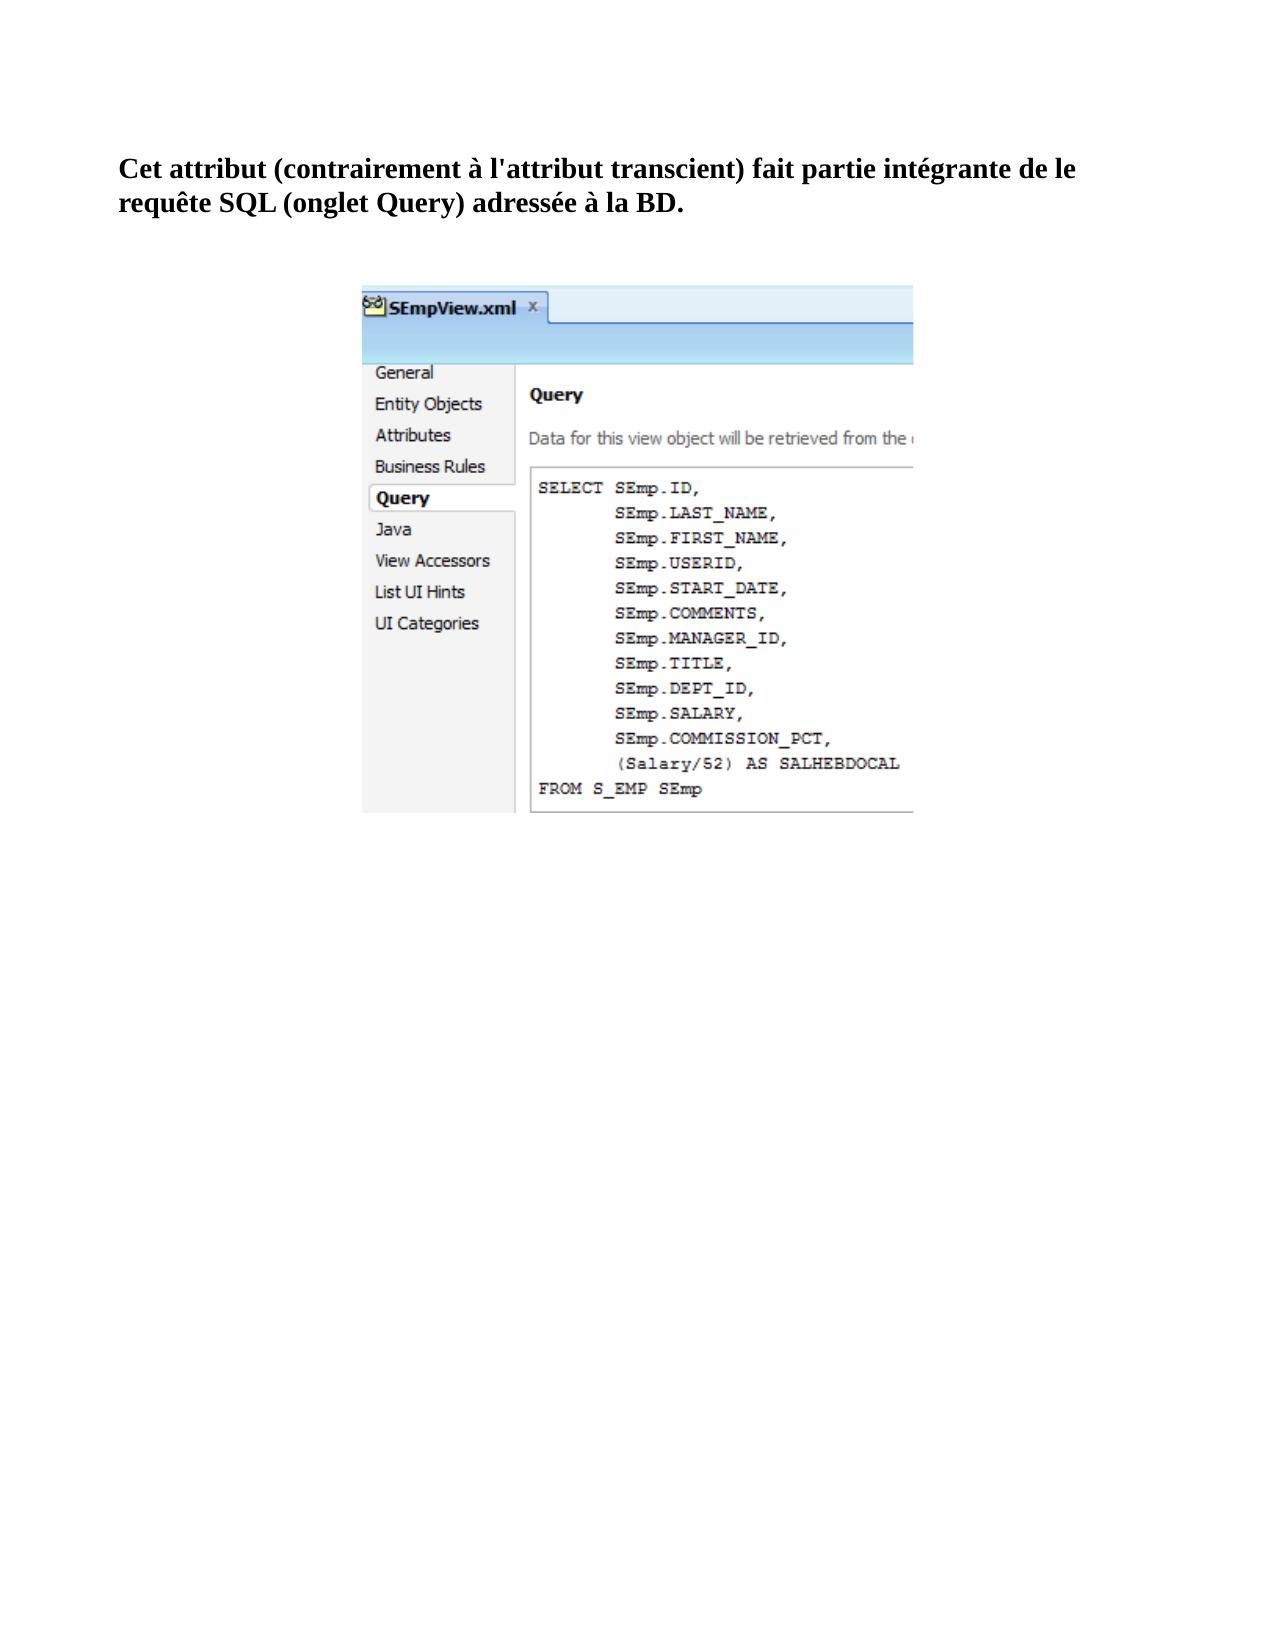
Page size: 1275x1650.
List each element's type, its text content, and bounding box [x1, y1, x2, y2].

picture [361, 285, 914, 813]
text Cet attribut (contrairement à l'attribut transcient) fait partie intégrante de le requête SQL (onglet Query) adressée à la BD. [118, 152, 1157, 219]
